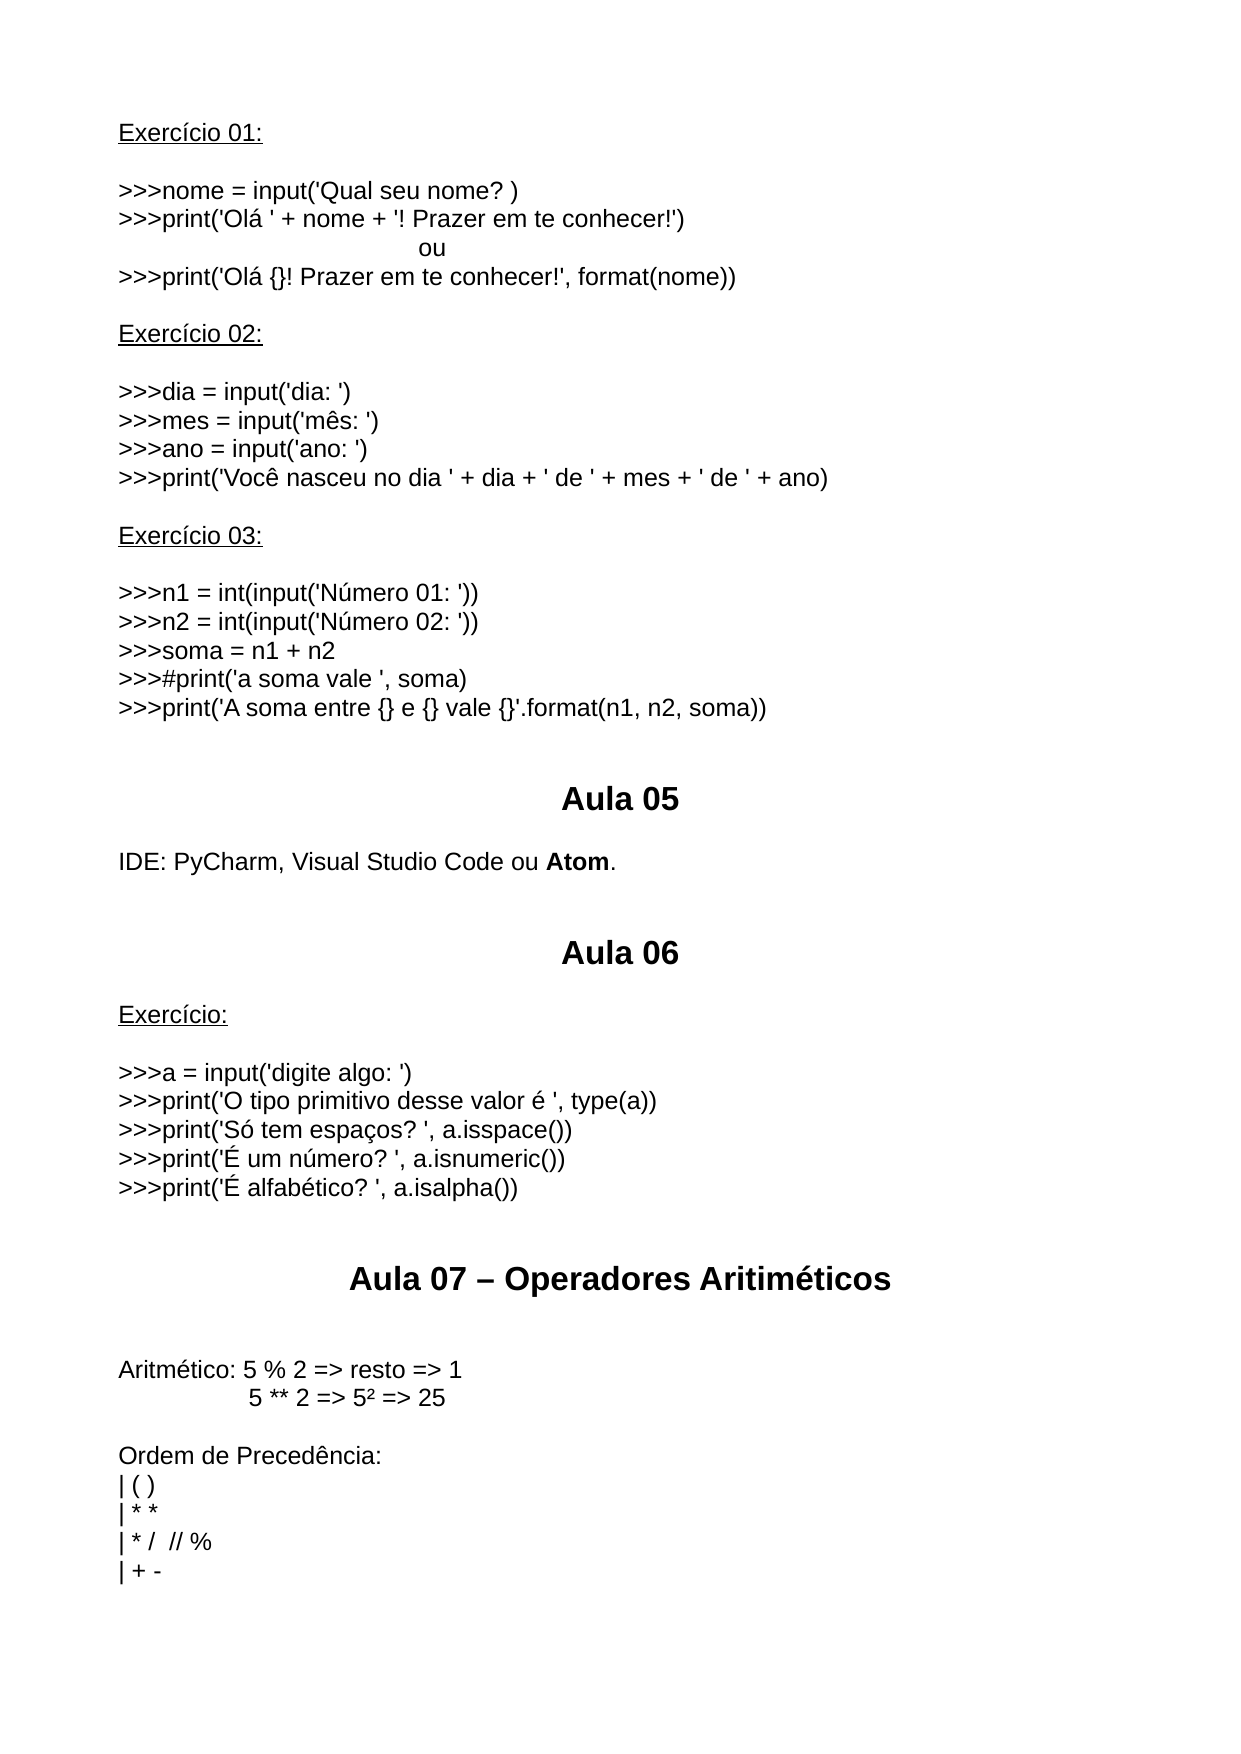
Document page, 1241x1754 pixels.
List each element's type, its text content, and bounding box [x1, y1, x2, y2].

text ou [118, 233, 1122, 262]
text Exercício 02: [118, 319, 1122, 348]
text >>>print('É alfabético? ', a.isalpha()) [118, 1172, 1122, 1201]
text Aritmético: 5 % 2 => resto => 1 [118, 1355, 1122, 1383]
text Aula 06 [118, 933, 1122, 971]
text Aula 05 [118, 779, 1122, 818]
text >>>ano = input('ano: ') [118, 434, 1122, 463]
text IDE: PyCharm, Visual Studio Code ou Atom. [118, 847, 1122, 875]
text | ( ) [118, 1470, 1122, 1498]
text Exercício 03: [118, 521, 1122, 549]
text >>>#print('a soma vale ', soma) [118, 664, 1122, 693]
text | * / // % [118, 1527, 1122, 1556]
text >>>soma = n1 + n2 [118, 636, 1122, 664]
text | + - [118, 1556, 1122, 1585]
text >>>print('Olá ' + nome + '! Prazer em te conhecer!') [118, 204, 1122, 233]
text 5 ** 2 => 5² => 25 [118, 1383, 1122, 1412]
text >>>print('É um número? ', a.isnumeric()) [118, 1144, 1122, 1172]
text | * * [118, 1498, 1122, 1527]
text >>>mes = input('mês: ') [118, 406, 1122, 434]
text >>>print('Só tem espaços? ', a.isspace()) [118, 1115, 1122, 1144]
text >>>dia = input('dia: ') [118, 377, 1122, 406]
text Ordem de Precedência: [118, 1441, 1122, 1470]
text >>>print('Olá {}! Prazer em te conhecer!', format(nome)) [118, 262, 1122, 291]
text Exercício: [118, 1000, 1122, 1029]
text >>>nome = input('Qual seu nome? ) [118, 176, 1122, 204]
text >>>a = input('digite algo: ') [118, 1057, 1122, 1086]
text >>>print('A soma entre {} e {} vale {}'.format(n1, n2, soma)) [118, 693, 1122, 722]
text >>>n1 = int(input('Número 01: ')) [118, 578, 1122, 607]
text >>>n2 = int(input('Número 02: ')) [118, 607, 1122, 636]
text >>>print('Você nasceu no dia ' + dia + ' de ' + mes + ' de ' + ano) [118, 463, 1122, 492]
text Exercício 01: [118, 118, 1122, 147]
text >>>print('O tipo primitivo desse valor é ', type(a)) [118, 1086, 1122, 1115]
text Aula 07 – Operadores Aritiméticos [118, 1259, 1122, 1297]
